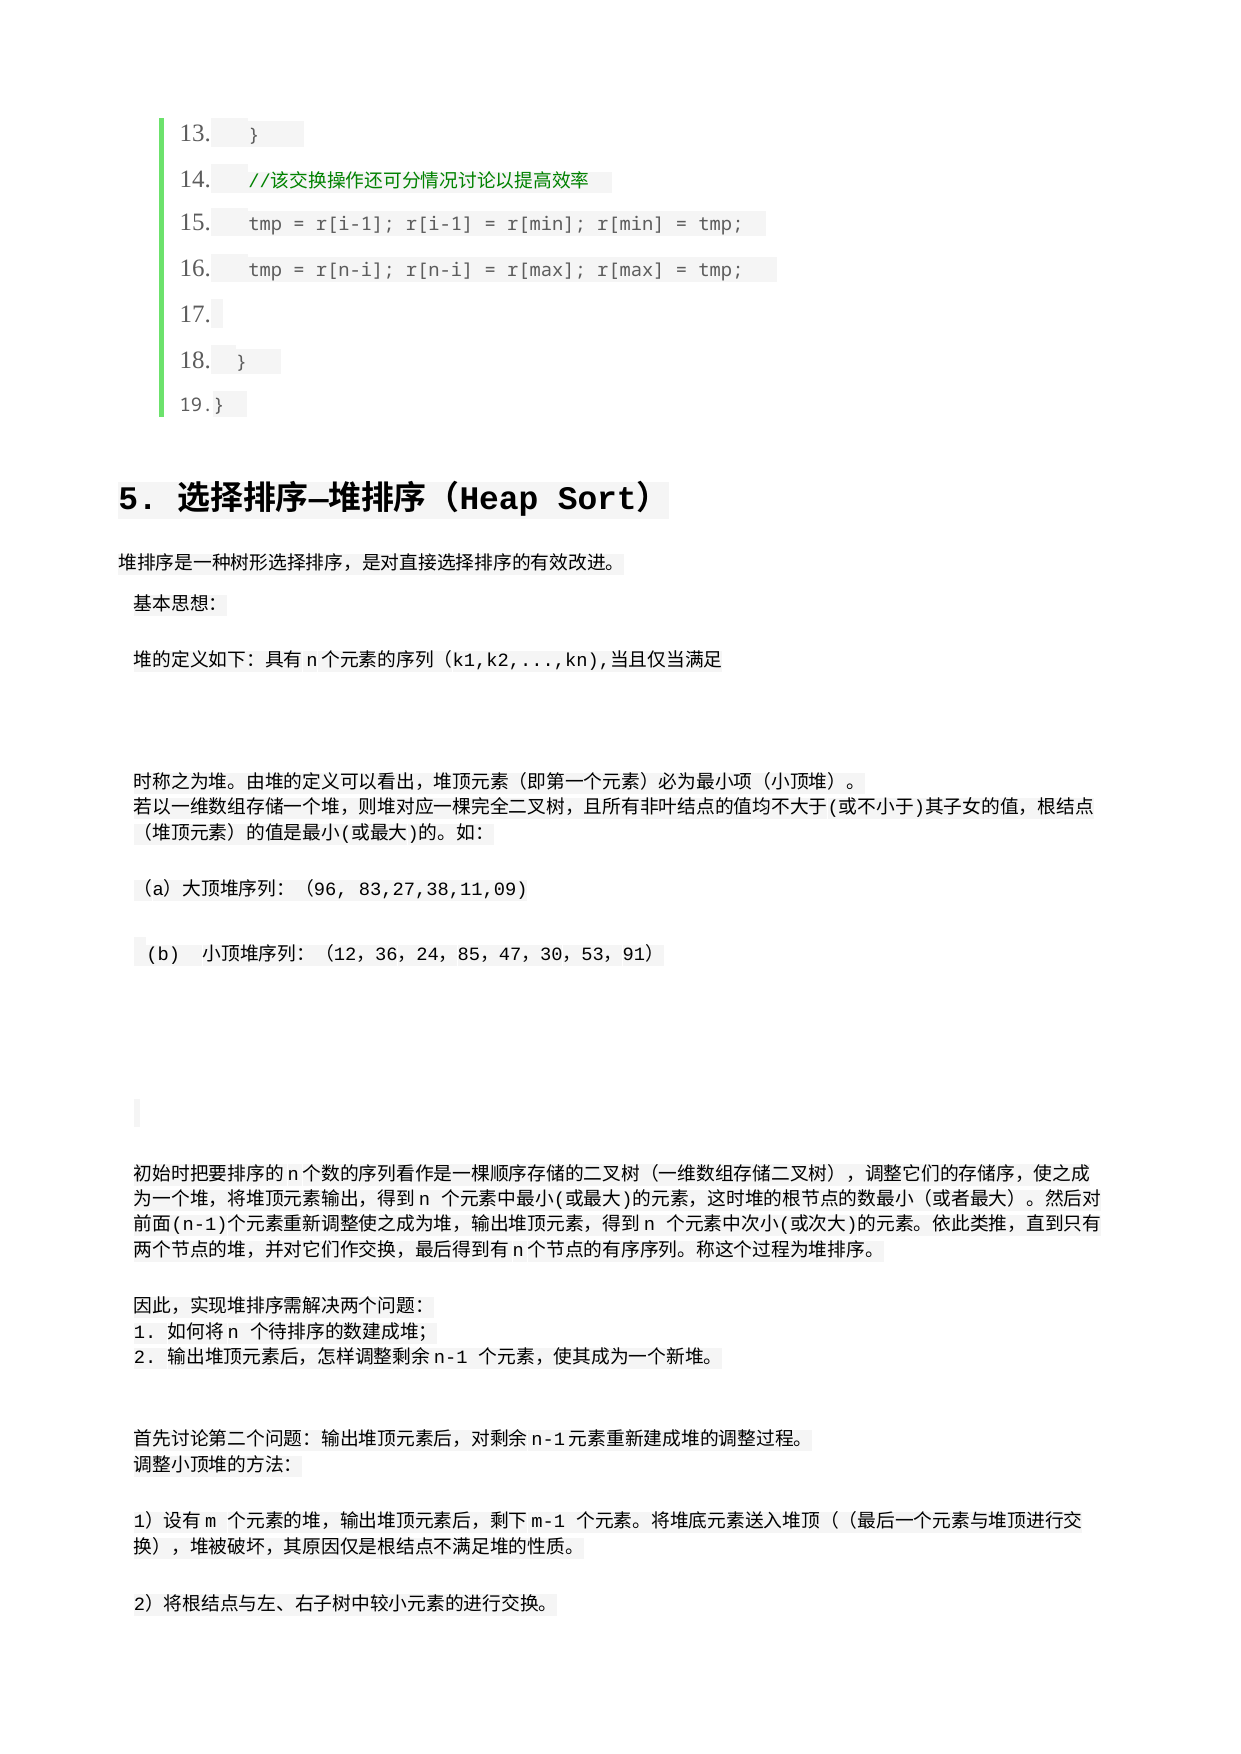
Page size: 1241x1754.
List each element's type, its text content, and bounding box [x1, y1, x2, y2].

list //该交换操作还可分情况讨论以提高效率 [164, 164, 1122, 193]
list } [164, 345, 1122, 374]
text 首先讨论第二个问题：输出堆顶元素后，对剩余n-1元素重新建成堆的调整过程。 调整小顶堆的方法： [134, 1405, 1106, 1477]
text 堆的定义如下：具有n个元素的序列（k1,k2,...,kn),当且仅当满足 [134, 651, 1106, 672]
text （a）大顶堆序列：（96, 83,27,38,11,09) [134, 880, 1106, 901]
text 1）设有m 个元素的堆，输出堆顶元素后，剩下m-1 个元素。将堆底元素送入堆顶（（最后一个元素与堆顶进行交换），堆被破坏，其原因仅是根结点不满足堆的性质。 [134, 1512, 1106, 1559]
list tmp = r[i-1]; r[i-1] = r[min]; r[min] = tmp; [164, 207, 1122, 236]
text 因此，实现堆排序需解决两个问题： 1. 如何将n 个待排序的数建成堆； 2. 输出堆顶元素后，怎样调整剩余n-1 个元素，使其成为一个新堆。 [134, 1297, 1106, 1369]
list } [164, 391, 1122, 417]
subtitle 5. 选择排序—堆排序（Heap Sort） [118, 482, 1122, 519]
text 基本思想： [134, 594, 1106, 616]
text 时称之为堆。由堆的定义可以看出，堆顶元素（即第一个元素）必为最小项（小顶堆）。 若以一维数组存储一个堆，则堆对应一棵完全二叉树，且所有非叶结点的值均不大于(或不小于)其子女的值，根结点（堆顶元素）的值是最小(或最大)的。如： [134, 773, 1106, 845]
text (b) 小顶堆序列：（12，36，24，85，47，30，53，91） [134, 937, 1106, 966]
text 2）将根结点与左、右子树中较小元素的进行交换。 [134, 1594, 1106, 1616]
list } [164, 118, 1122, 147]
list tmp = r[n-i]; r[n-i] = r[max]; r[max] = tmp; [164, 253, 1122, 282]
text 初始时把要排序的n个数的序列看作是一棵顺序存储的二叉树（一维数组存储二叉树），调整它们的存储序，使之成为一个堆，将堆顶元素输出，得到n 个元素中最小(或最大)的元素，这时堆的根节点的数最小（或者最大）。然后对前面(n-1)个元素重新调整使之成为堆，输出堆顶元素，得到n 个元素中次小(或次大)的元素。依此类推，直到只有两个节点的堆，并对它们作交换，最后得到有n个节点的有序序列。称这个过程为堆排序。 [134, 1164, 1106, 1262]
text 堆排序是一种树形选择排序，是对直接选择排序的有效改进。 [118, 553, 1122, 575]
